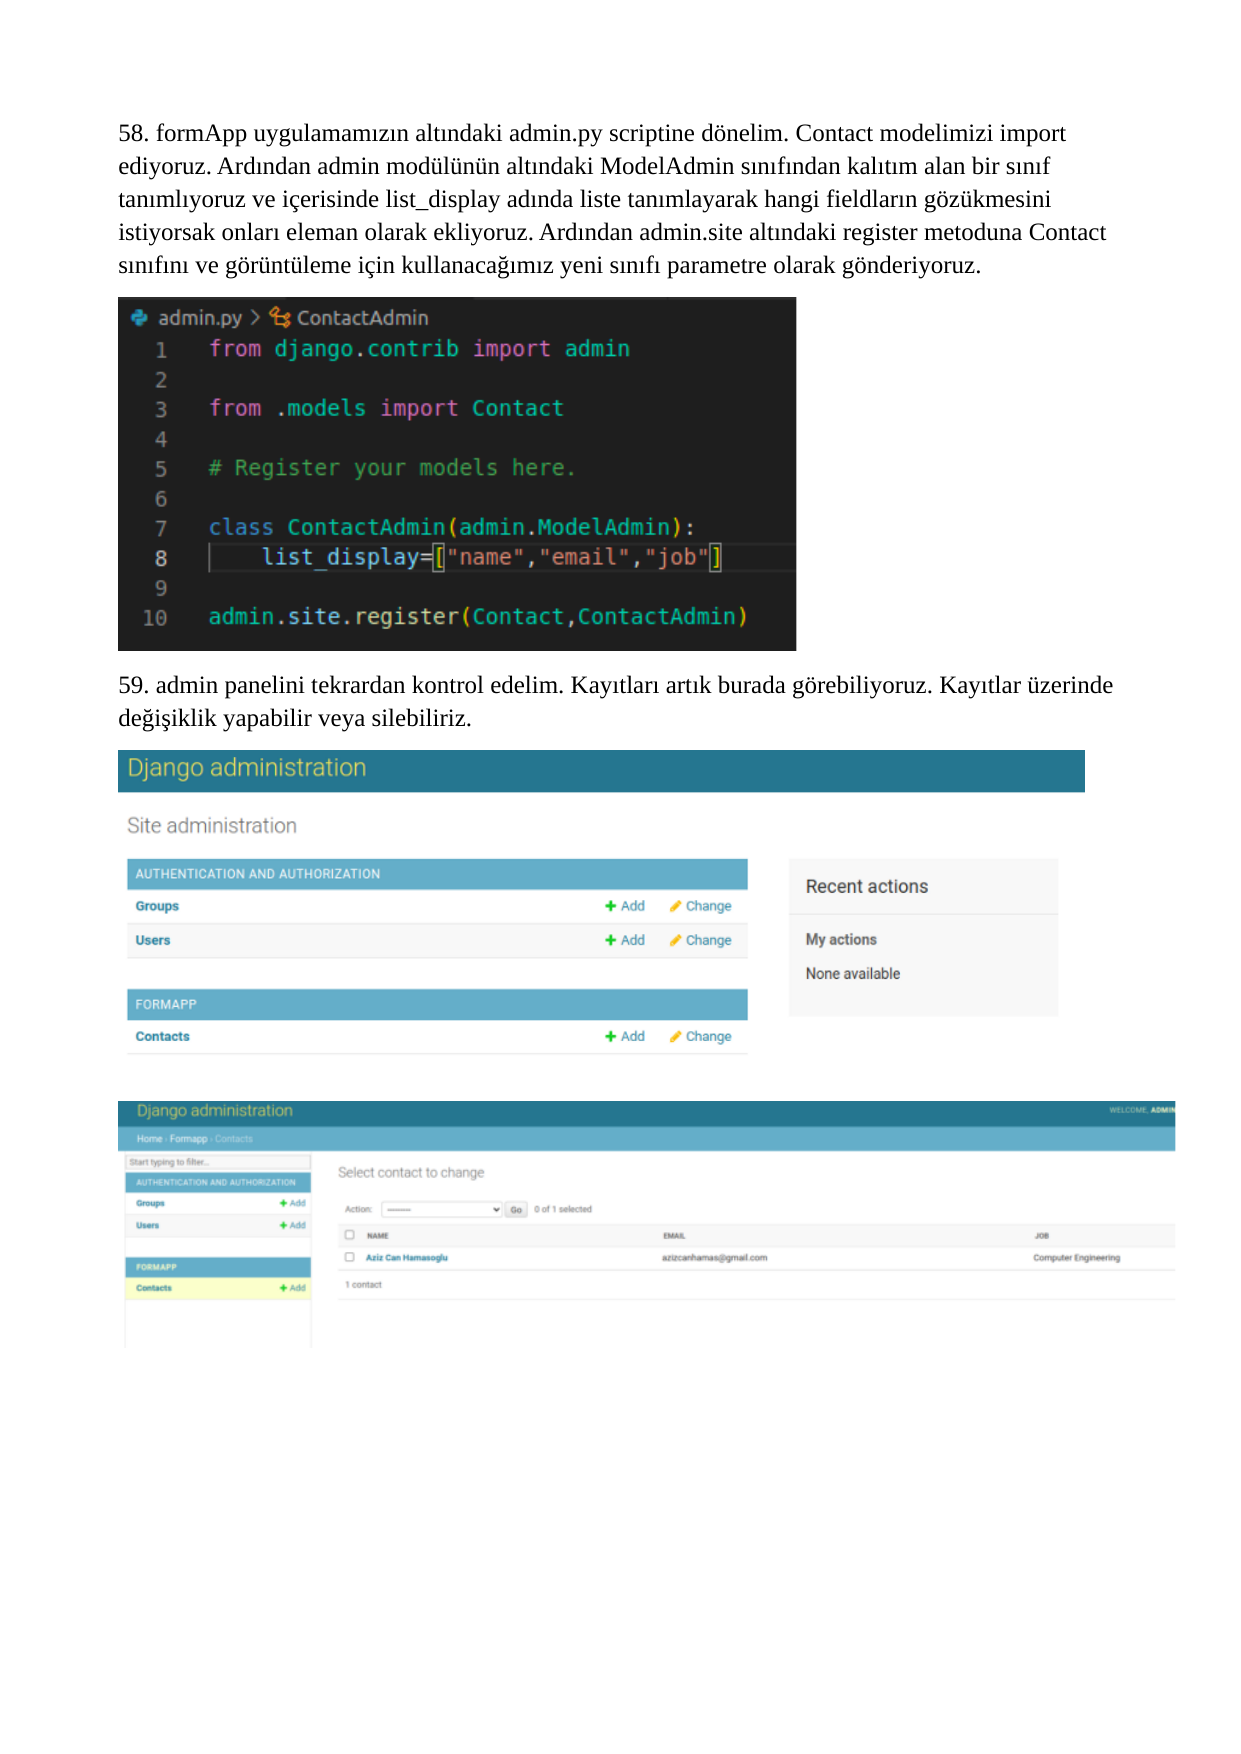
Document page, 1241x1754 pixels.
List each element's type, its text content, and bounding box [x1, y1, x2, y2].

picture [118, 1101, 1176, 1348]
text 58. formApp uygulamamızın altındaki admin.py scriptine dönelim. Contact modelimizi import ediyoruz. Ardından admin modülünün altındaki ModelAdmin sınıfından kalıtım alan bir sınıf tanımlıyoruz ve içerisinde list_display adında liste tanımlayarak hangi fieldların gözükmesini istiyorsak onları eleman olarak ekliyoruz. Ardından admin.site altındaki register metoduna Contact sınıfını ve görüntüleme için kullanacağımız yeni sınıfı parametre olarak gönderiyoruz. [118, 118, 1122, 279]
text 59. admin panelini tekrardan kontrol edelim. Kayıtları artık burada görebiliyoruz. Kayıtlar üzerinde değişiklik yapabilir veya silebiliriz. [118, 670, 1122, 732]
picture [118, 297, 797, 651]
picture [118, 750, 1085, 1098]
